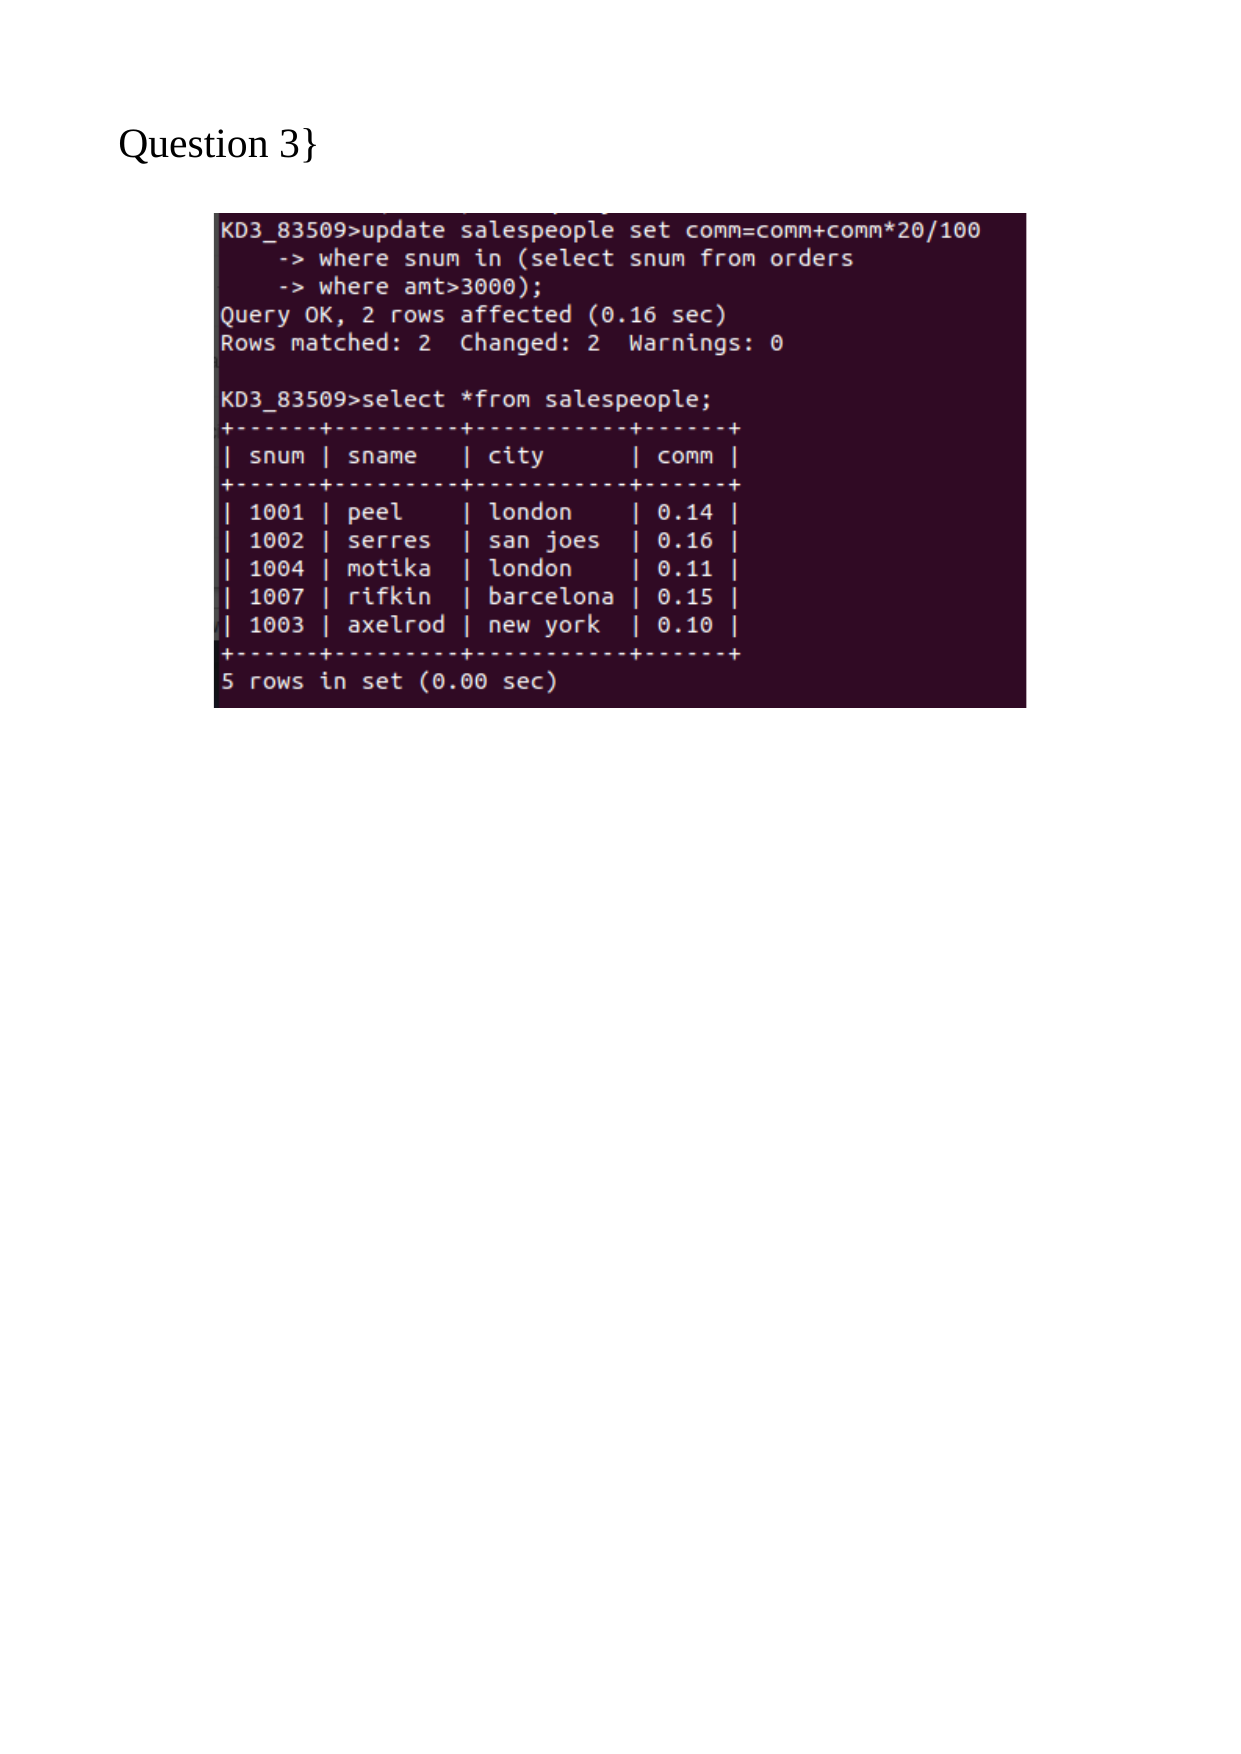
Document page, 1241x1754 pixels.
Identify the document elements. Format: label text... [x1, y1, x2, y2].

text Question 3} [118, 118, 1122, 166]
picture [213, 213, 1027, 708]
